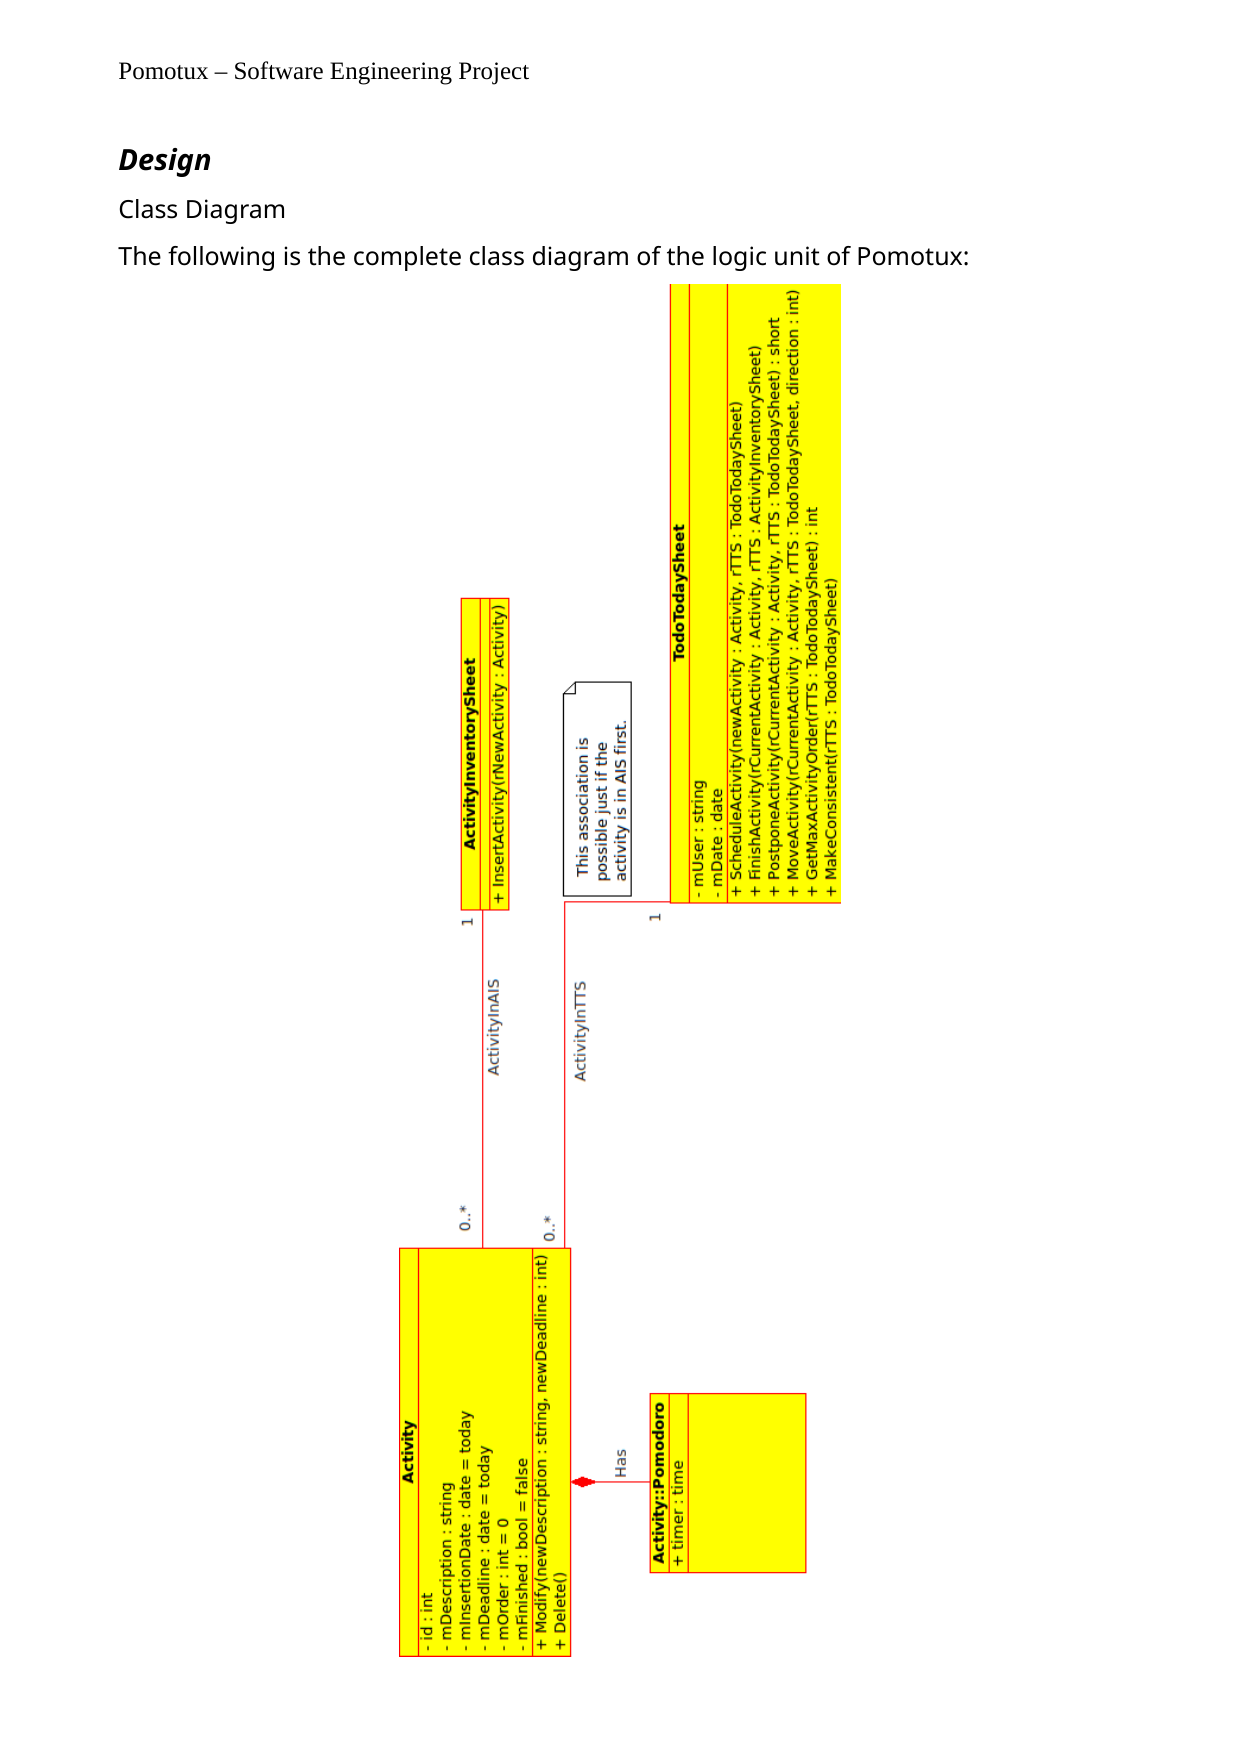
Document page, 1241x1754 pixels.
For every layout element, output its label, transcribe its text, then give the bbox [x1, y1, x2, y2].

text Class Diagram [118, 192, 1122, 226]
subtitle Design [118, 139, 1122, 179]
text The following is the complete class diagram of the logic unit of Pomotux: [118, 238, 1122, 272]
picture [399, 284, 841, 1657]
